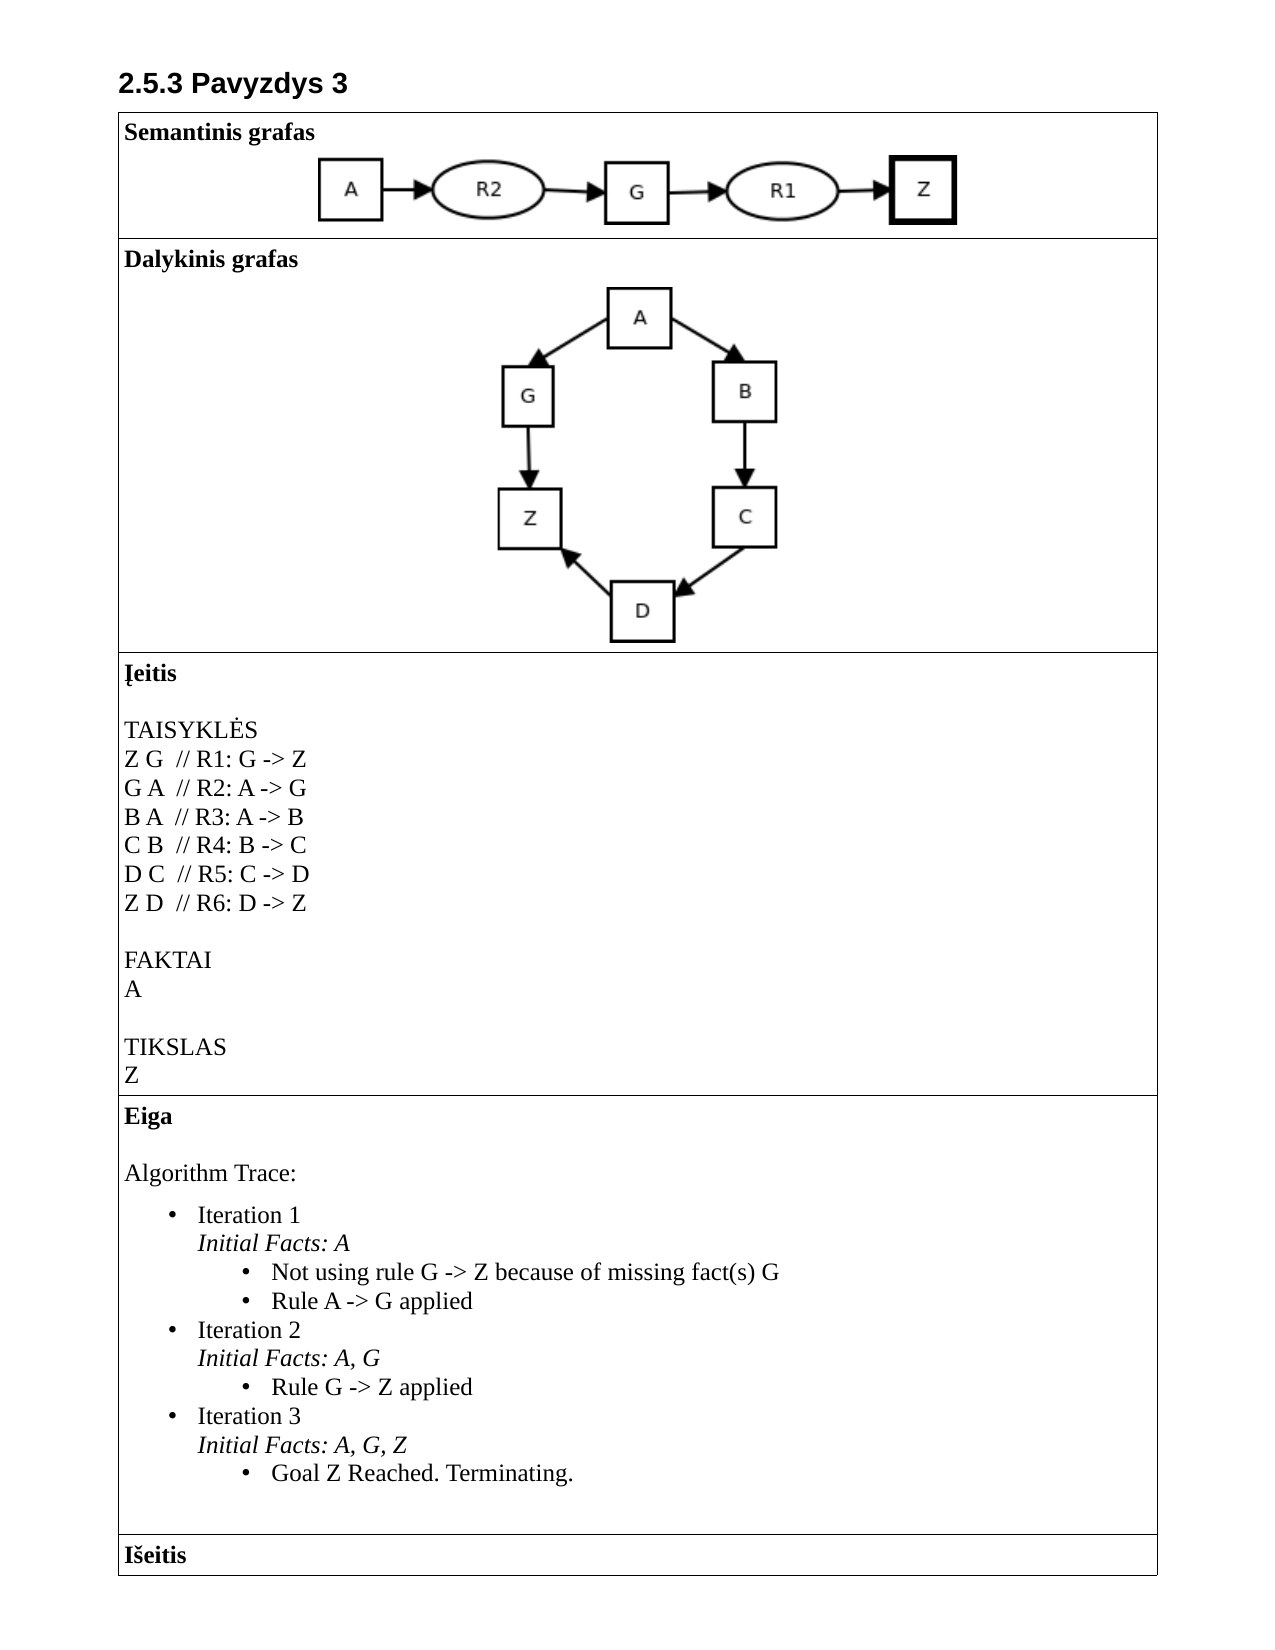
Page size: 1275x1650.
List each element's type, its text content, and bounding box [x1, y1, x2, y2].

table_cell Įeitis TAISYKLĖS Z G // R1: G -> Z G A // R2: A -> G B A // R3: A -> B C B // R4: B -> C D C // R5: C -> D Z D // R6: D -> Z FAKTAI A TIKSLAS Z [119, 653, 1157, 1095]
subtitle 2.5.3 Pavyzdys 3 [118, 66, 1157, 99]
table_cell Dalykinis grafas [119, 239, 1157, 642]
table_cell Išeitis [119, 1535, 1157, 1574]
table_header Semantinis grafas [119, 113, 1157, 238]
picture [497, 287, 778, 643]
picture [318, 155, 958, 225]
table_cell [119, 643, 1157, 652]
table_cell Eiga Algorithm Trace: Iteration 1 Initial Facts: A Not using rule G -> Z because of missing fact(s) G Rule A -> G applied Iteration 2 Initial Facts: A, G Rule G -> Z applied Iteration 3 Initial Facts: A, G, Z Goal Z Reached. Terminating. [119, 1096, 1157, 1534]
